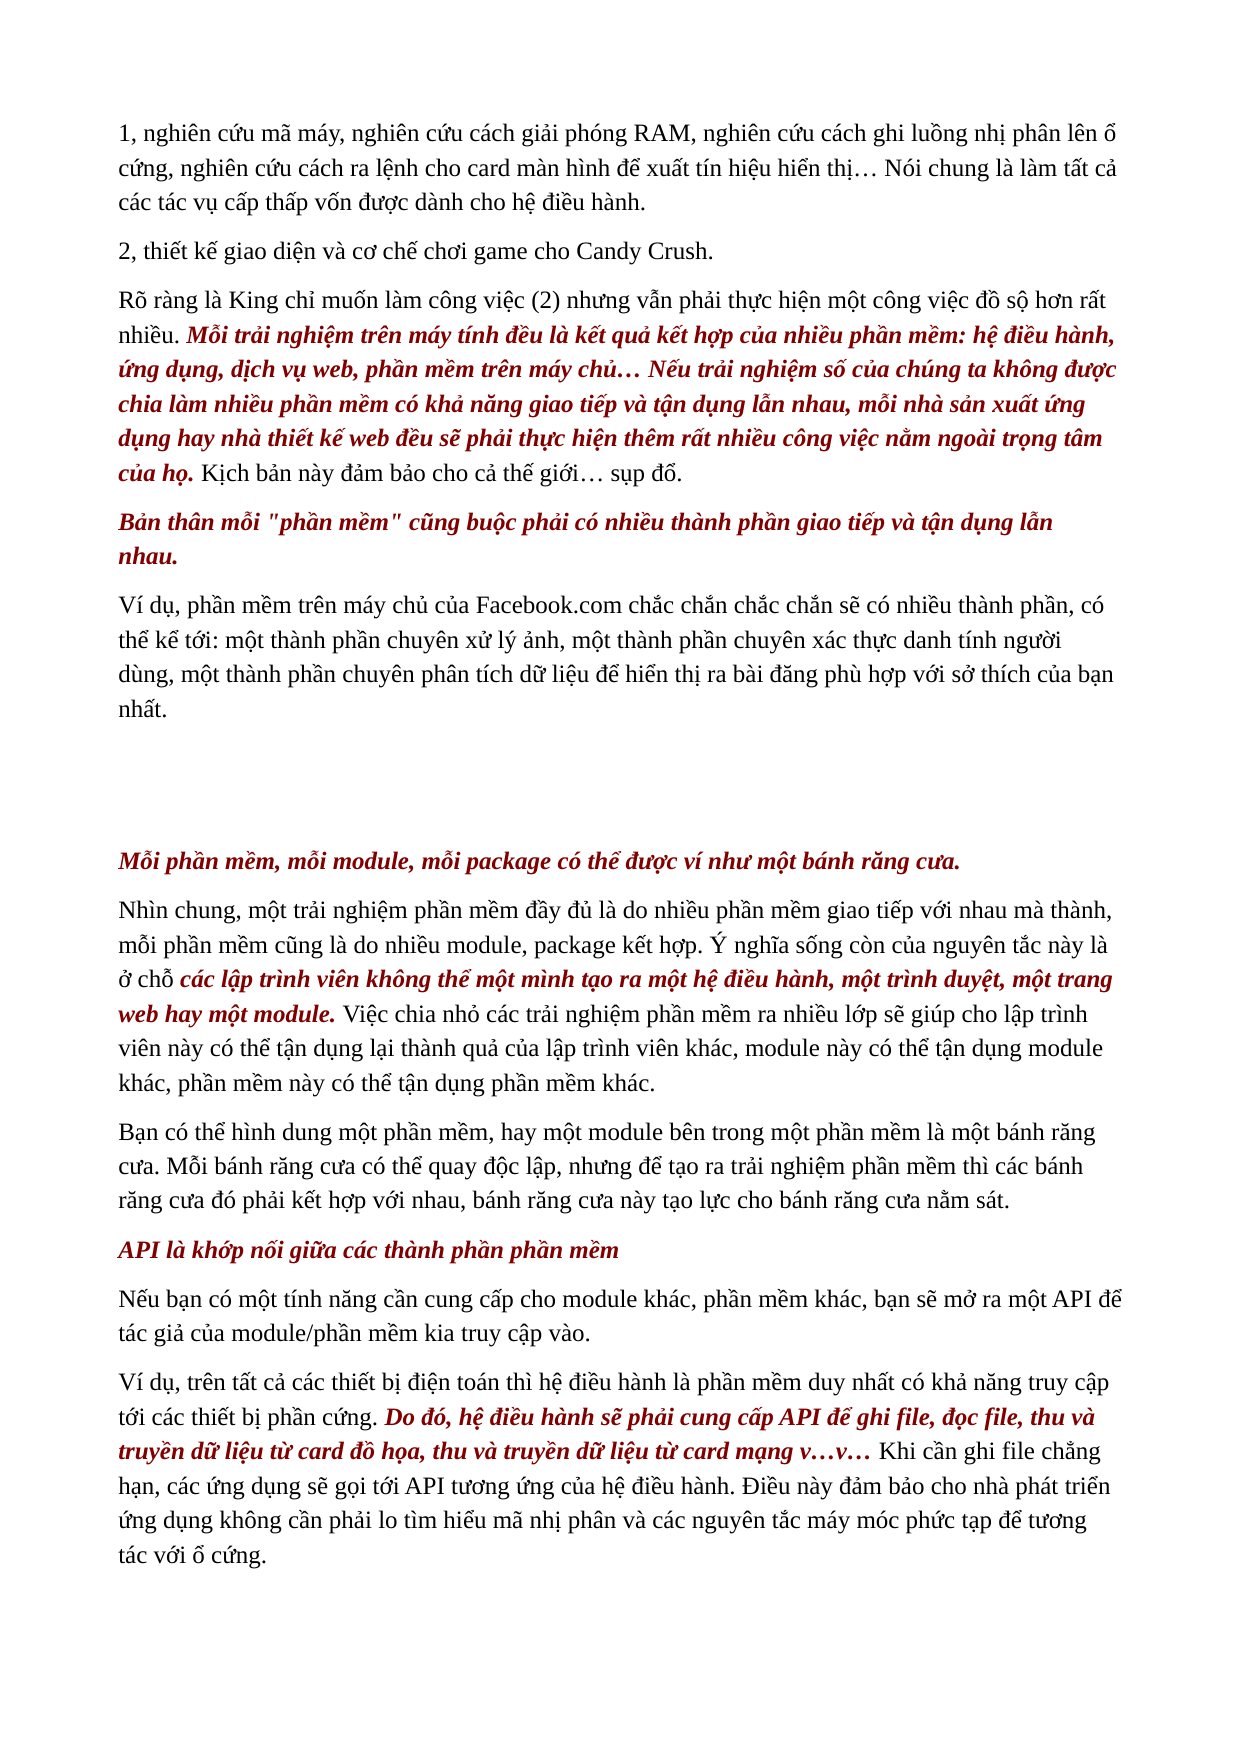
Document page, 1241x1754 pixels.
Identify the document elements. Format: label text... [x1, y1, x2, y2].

text 1, nghiên cứu mã máy, nghiên cứu cách giải phóng RAM, nghiên cứu cách ghi luồng nhị phân lên ổ cứng, nghiên cứu cách ra lệnh cho card màn hình để xuất tín hiệu hiển thị… Nói chung là làm tất cả các tác vụ cấp thấp vốn được dành cho hệ điều hành. [118, 118, 1122, 216]
text Mỗi phần mềm, mỗi module, mỗi package có thể được ví như một bánh răng cưa. [118, 846, 1122, 875]
text 2, thiết kế giao diện và cơ chế chơi game cho Candy Crush. [118, 236, 1122, 265]
text Rõ ràng là King chỉ muốn làm công việc (2) nhưng vẫn phải thực hiện một công việc đồ sộ hơn rất nhiều. Mỗi trải nghiệm trên máy tính đều là kết quả kết hợp của nhiều phần mềm: hệ điều hành, ứng dụng, dịch vụ web, phần mềm trên máy chủ… Nếu trải nghiệm số của chúng ta không được chia làm nhiều phần mềm có khả năng giao tiếp và tận dụng lẫn nhau, mỗi nhà sản xuất ứng dụng hay nhà thiết kế web đều sẽ phải thực hiện thêm rất nhiều công việc nằm ngoài trọng tâm của họ. Kịch bản này đảm bảo cho cả thế giới… sụp đổ. [118, 285, 1122, 486]
text Nhìn chung, một trải nghiệm phần mềm đầy đủ là do nhiều phần mềm giao tiếp với nhau mà thành, mỗi phần mềm cũng là do nhiều module, package kết hợp. Ý nghĩa sống còn của nguyên tắc này là ở chỗ các lập trình viên không thể một mình tạo ra một hệ điều hành, một trình duyệt, một trang web hay một module. Việc chia nhỏ các trải nghiệm phần mềm ra nhiều lớp sẽ giúp cho lập trình viên này có thể tận dụng lại thành quả của lập trình viên khác, module này có thể tận dụng module khác, phần mềm này có thể tận dụng phần mềm khác. [118, 895, 1122, 1096]
text Nếu bạn có một tính năng cần cung cấp cho module khác, phần mềm khác, bạn sẽ mở ra một API để tác giả của module/phần mềm kia truy cập vào. [118, 1284, 1122, 1347]
text Bạn có thể hình dung một phần mềm, hay một module bên trong một phần mềm là một bánh răng cưa. Mỗi bánh răng cưa có thể quay độc lập, nhưng để tạo ra trải nghiệm phần mềm thì các bánh răng cưa đó phải kết hợp với nhau, bánh răng cưa này tạo lực cho bánh răng cưa nằm sát. [118, 1117, 1122, 1214]
text Bản thân mỗi "phần mềm" cũng buộc phải có nhiều thành phần giao tiếp và tận dụng lẫn nhau. [118, 507, 1122, 570]
text API là khớp nối giữa các thành phần phần mềm [118, 1235, 1122, 1263]
text Ví dụ, trên tất cả các thiết bị điện toán thì hệ điều hành là phần mềm duy nhất có khả năng truy cập tới các thiết bị phần cứng. Do đó, hệ điều hành sẽ phải cung cấp API để ghi file, đọc file, thu và truyền dữ liệu từ card đồ họa, thu và truyền dữ liệu từ card mạng v…v… Khi cần ghi file chẳng hạn, các ứng dụng sẽ gọi tới API tương ứng của hệ điều hành. Điều này đảm bảo cho nhà phát triển ứng dụng không cần phải lo tìm hiểu mã nhị phân và các nguyên tắc máy móc phức tạp để tương tác với ổ cứng. [118, 1367, 1122, 1568]
text Ví dụ, phần mềm trên máy chủ của Facebook.com chắc chắn chắc chắn sẽ có nhiều thành phần, có thể kể tới: một thành phần chuyên xử lý ảnh, một thành phần chuyên xác thực danh tính người dùng, một thành phần chuyên phân tích dữ liệu để hiển thị ra bài đăng phù hợp với sở thích của bạn nhất. [118, 590, 1122, 722]
